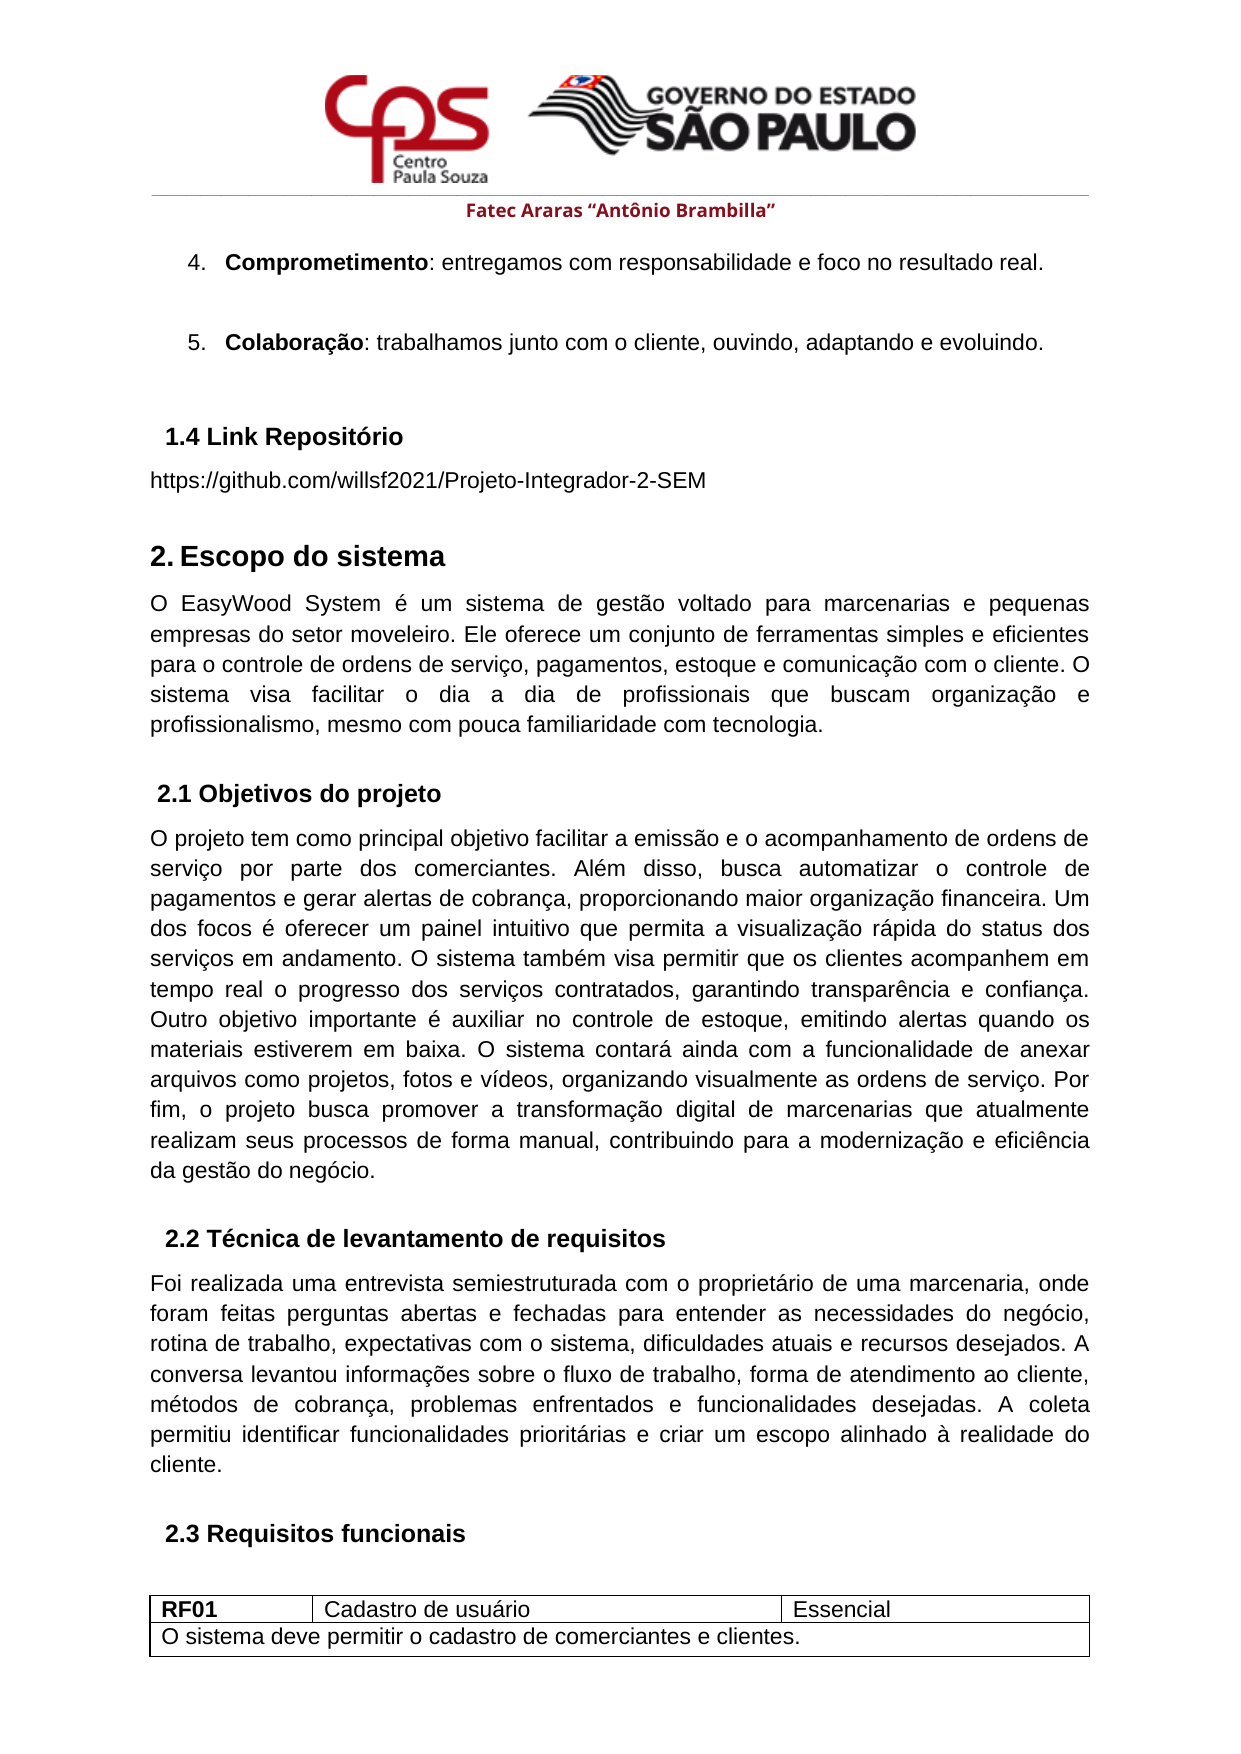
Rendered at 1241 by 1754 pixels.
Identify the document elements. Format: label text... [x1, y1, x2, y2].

list Colaboração: trabalhamos junto com o cliente, ouvindo, adaptando e evoluindo. [187, 329, 1091, 356]
subtitle 2.3 Requisitos funcionais [165, 1519, 1091, 1548]
text O projeto tem como principal objetivo facilitar a emissão e o acompanhamento de ordens de serviço por parte dos comerciantes. Além disso, busca automatizar o controle de pagamentos e gerar alertas de cobrança, proporcionando maior organização financeira. Um dos focos é oferecer um painel intuitivo que permita a visualização rápida do status dos serviços em andamento. O sistema também visa permitir que os clientes acompanhem em tempo real o progresso dos serviços contratados, garantindo transparência e confiança. Outro objetivo importante é auxiliar no controle de estoque, emitindo alertas quando os materiais estiverem em baixa. O sistema contará ainda com a funcionalidade de anexar arquivos como projetos, fotos e vídeos, organizando visualmente as ordens de serviço. Por fim, o projeto busca promover a transformação digital de marcenarias que atualmente realizam seus processos de forma manual, contribuindo para a modernização e eficiência da gestão do negócio. [150, 824, 1091, 1183]
text Foi realizada uma entrevista semiestruturada com o proprietário de uma marcenaria, onde foram feitas perguntas abertas e fechadas para entender as necessidades do negócio, rotina de trabalho, expectativas com o sistema, dificuldades atuais e recursos desejados. A conversa levantou informações sobre o fluxo de trabalho, forma de atendimento ao cliente, métodos de cobrança, problemas enfrentados e funcionalidades desejadas. A coleta permitiu identificar funcionalidades prioritárias e criar um escopo alinhado à realidade do cliente. [150, 1270, 1091, 1478]
subtitle 2.1 Objetivos do projeto [150, 779, 1091, 808]
picture [325, 75, 916, 183]
subtitle 1.4 Link Repositório [165, 422, 1091, 451]
table_header RF01 [151, 1596, 312, 1622]
subtitle Escopo do sistema [150, 539, 1091, 573]
list Comprometimento: entregamos com responsabilidade e foco no resultado real. [187, 249, 1091, 275]
text https://github.com/willsf2021/Projeto-Integrador-2-SEM [150, 467, 1091, 494]
table_header Essencial [782, 1596, 1089, 1622]
table_header Cadastro de usuário [313, 1596, 781, 1622]
subtitle 2.2 Técnica de levantamento de requisitos [165, 1224, 1091, 1253]
text O EasyWood System é um sistema de gestão voltado para marcenarias e pequenas empresas do setor moveleiro. Ele oferece um conjunto de ferramentas simples e eficientes para o controle de ordens de serviço, pagamentos, estoque e comunicação com o cliente. O sistema visa facilitar o dia a dia de profissionais que buscam organização e profissionalismo, mesmo com pouca familiaridade com tecnologia. [150, 590, 1091, 738]
table_cell O sistema deve permitir o cadastro de comerciantes e clientes. [151, 1623, 1089, 1656]
